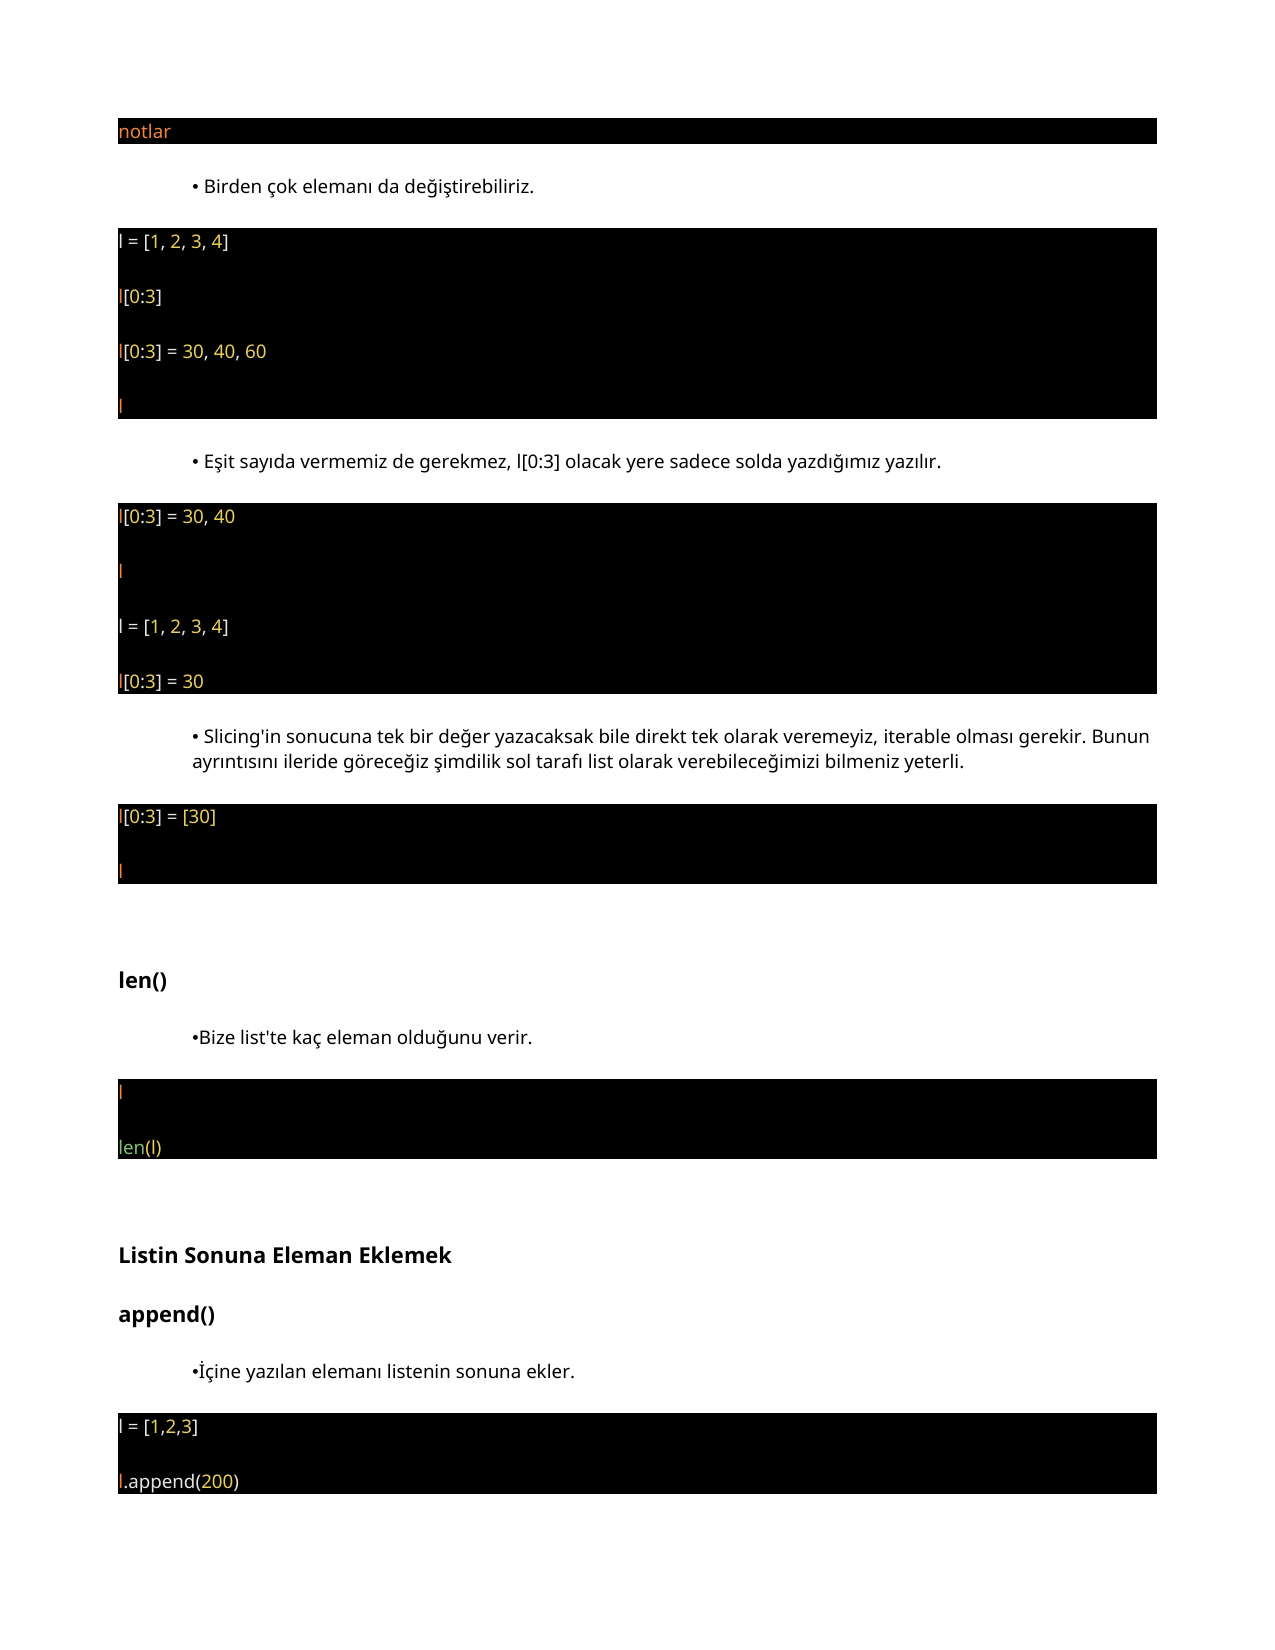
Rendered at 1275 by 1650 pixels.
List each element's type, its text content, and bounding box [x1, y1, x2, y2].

list İçine yazılan elemanı listenin sonuna ekler. [118, 1358, 1157, 1384]
list Slicing'in sonucuna tek bir değer yazacaksak bile direkt tek olarak veremeyiz, iterable olması gerekir. Bunun ayrıntısını ileride göreceğiz şimdilik sol tarafı list olarak verebileceğimizi bilmeniz yeterli. [118, 723, 1157, 774]
text l.append(200) [118, 1468, 1157, 1494]
list Eşit sayıda vermemiz de gerekmez, l[0:3] olacak yere sadece solda yazdığımız yazılır. [118, 448, 1157, 474]
text l [118, 558, 1157, 584]
text notlar [118, 118, 1157, 144]
list Bize list'te kaç eleman olduğunu verir. [118, 1024, 1157, 1049]
text l [118, 393, 1157, 419]
text len(l) [118, 1134, 1157, 1159]
text l[0:3] = [30] [118, 804, 1157, 829]
text l = [1, 2, 3, 4] [118, 228, 1157, 254]
text l[0:3] = 30, 40 [118, 503, 1157, 529]
text l [118, 859, 1157, 884]
subtitle len() [118, 965, 1157, 994]
text l[0:3] = 30, 40, 60 [118, 338, 1157, 364]
subtitle Listin Sonuna Eleman Eklemek [118, 1240, 1157, 1270]
text l[0:3] = 30 [118, 668, 1157, 694]
text l [118, 1079, 1157, 1104]
subtitle append() [118, 1299, 1157, 1329]
text l[0:3] [118, 283, 1157, 309]
list Birden çok elemanı da değiştirebiliriz. [118, 173, 1157, 199]
text l = [1,2,3] [118, 1413, 1157, 1439]
text l = [1, 2, 3, 4] [118, 613, 1157, 639]
